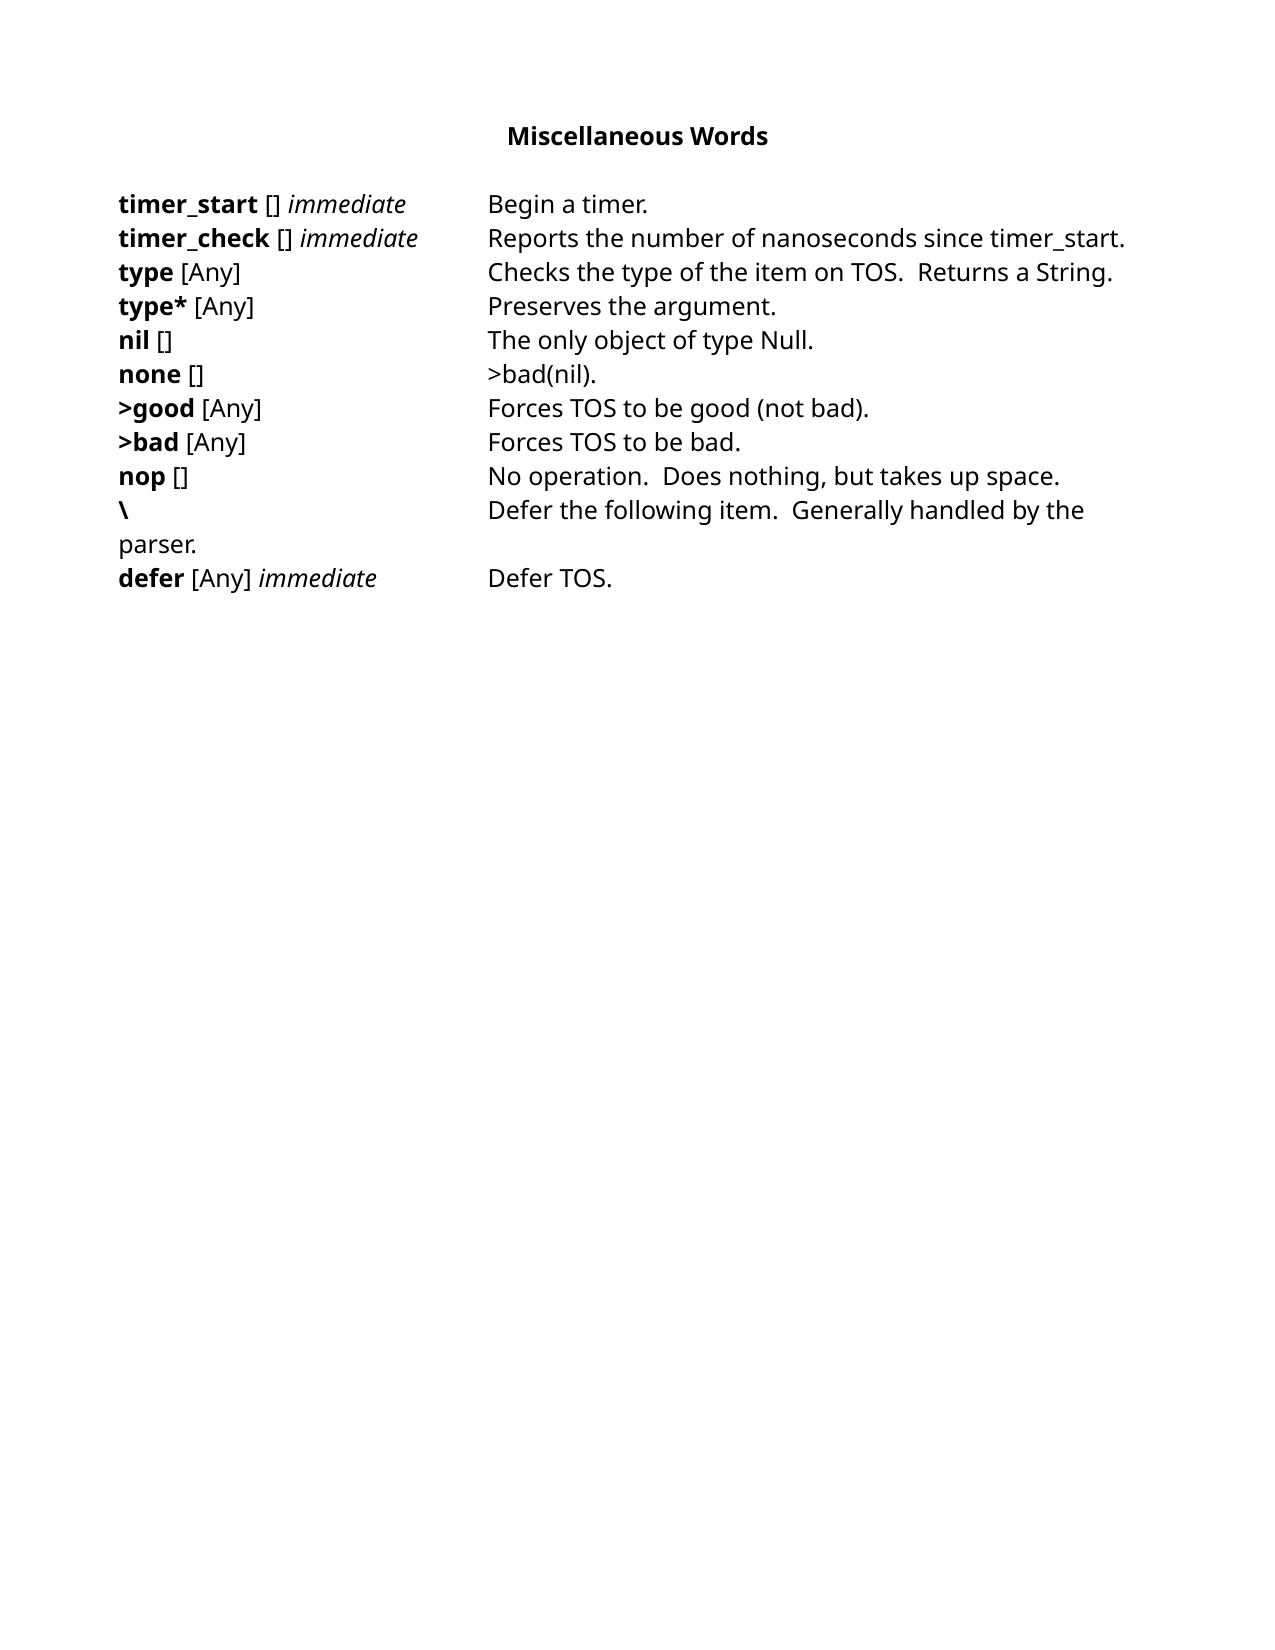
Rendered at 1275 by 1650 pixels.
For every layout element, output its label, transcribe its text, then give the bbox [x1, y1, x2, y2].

text type [Any] Checks the type of the item on TOS. Returns a String. [118, 254, 1157, 288]
text defer [Any] immediate Defer TOS. [118, 561, 1157, 595]
text Miscellaneous Words [118, 118, 1157, 152]
text type* [Any] Preserves the argument. [118, 288, 1157, 322]
text none [] >bad(nil). [118, 357, 1157, 391]
text >good [Any] Forces TOS to be good (not bad). [118, 391, 1157, 425]
text >bad [Any] Forces TOS to be bad. [118, 425, 1157, 459]
text timer_start [] immediate Begin a timer. [118, 186, 1157, 220]
text nil [] The only object of type Null. [118, 322, 1157, 357]
text \ Defer the following item. Generally handled by the parser. [118, 493, 1157, 561]
text nop [] No operation. Does nothing, but takes up space. [118, 459, 1157, 493]
text timer_check [] immediate Reports the number of nanoseconds since timer_start. [118, 220, 1157, 254]
